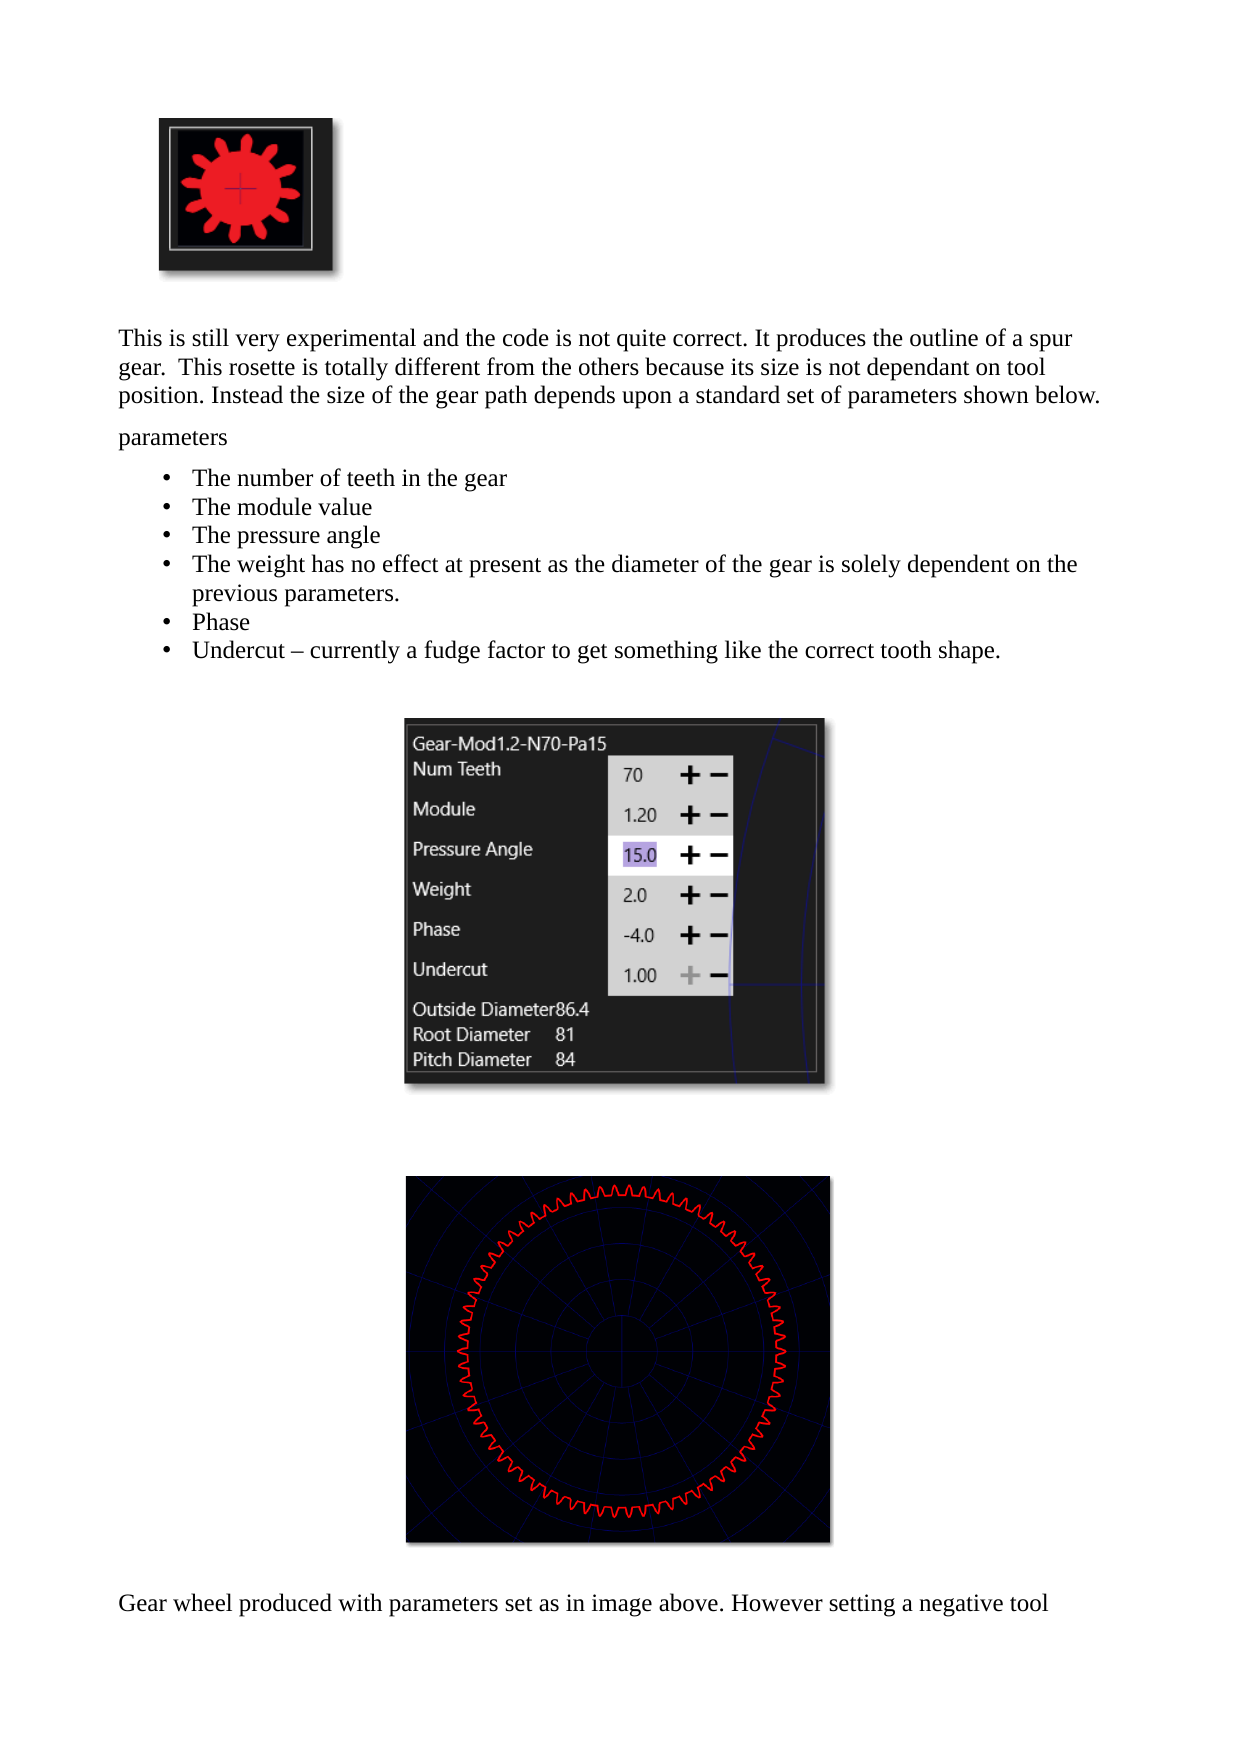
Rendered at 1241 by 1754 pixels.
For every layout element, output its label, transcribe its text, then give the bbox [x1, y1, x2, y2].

text This is still very experimental and the code is not quite correct. It produces the outline of a spur gear. This rosette is totally different from the others because its size is not dependant on tool position. Instead the size of the gear path depends upon a standard set of parameters shown below. [118, 323, 1122, 409]
list The weight has no effect at present as the diameter of the gear is solely dependent on the previous parameters. [162, 549, 1122, 607]
list The number of teeth in the gear [162, 463, 1122, 492]
text parameters [118, 422, 1122, 451]
picture [404, 718, 836, 1095]
list The pressure angle [162, 521, 1122, 549]
picture [405, 1176, 835, 1548]
picture [158, 118, 344, 282]
list Phase [162, 607, 1122, 636]
list Undercut – currently a fudge factor to get something like the correct tooth shape. [162, 636, 1122, 664]
text Gear wheel produced with parameters set as in image above. However setting a negative tool [118, 1588, 1122, 1617]
list The module value [162, 492, 1122, 521]
